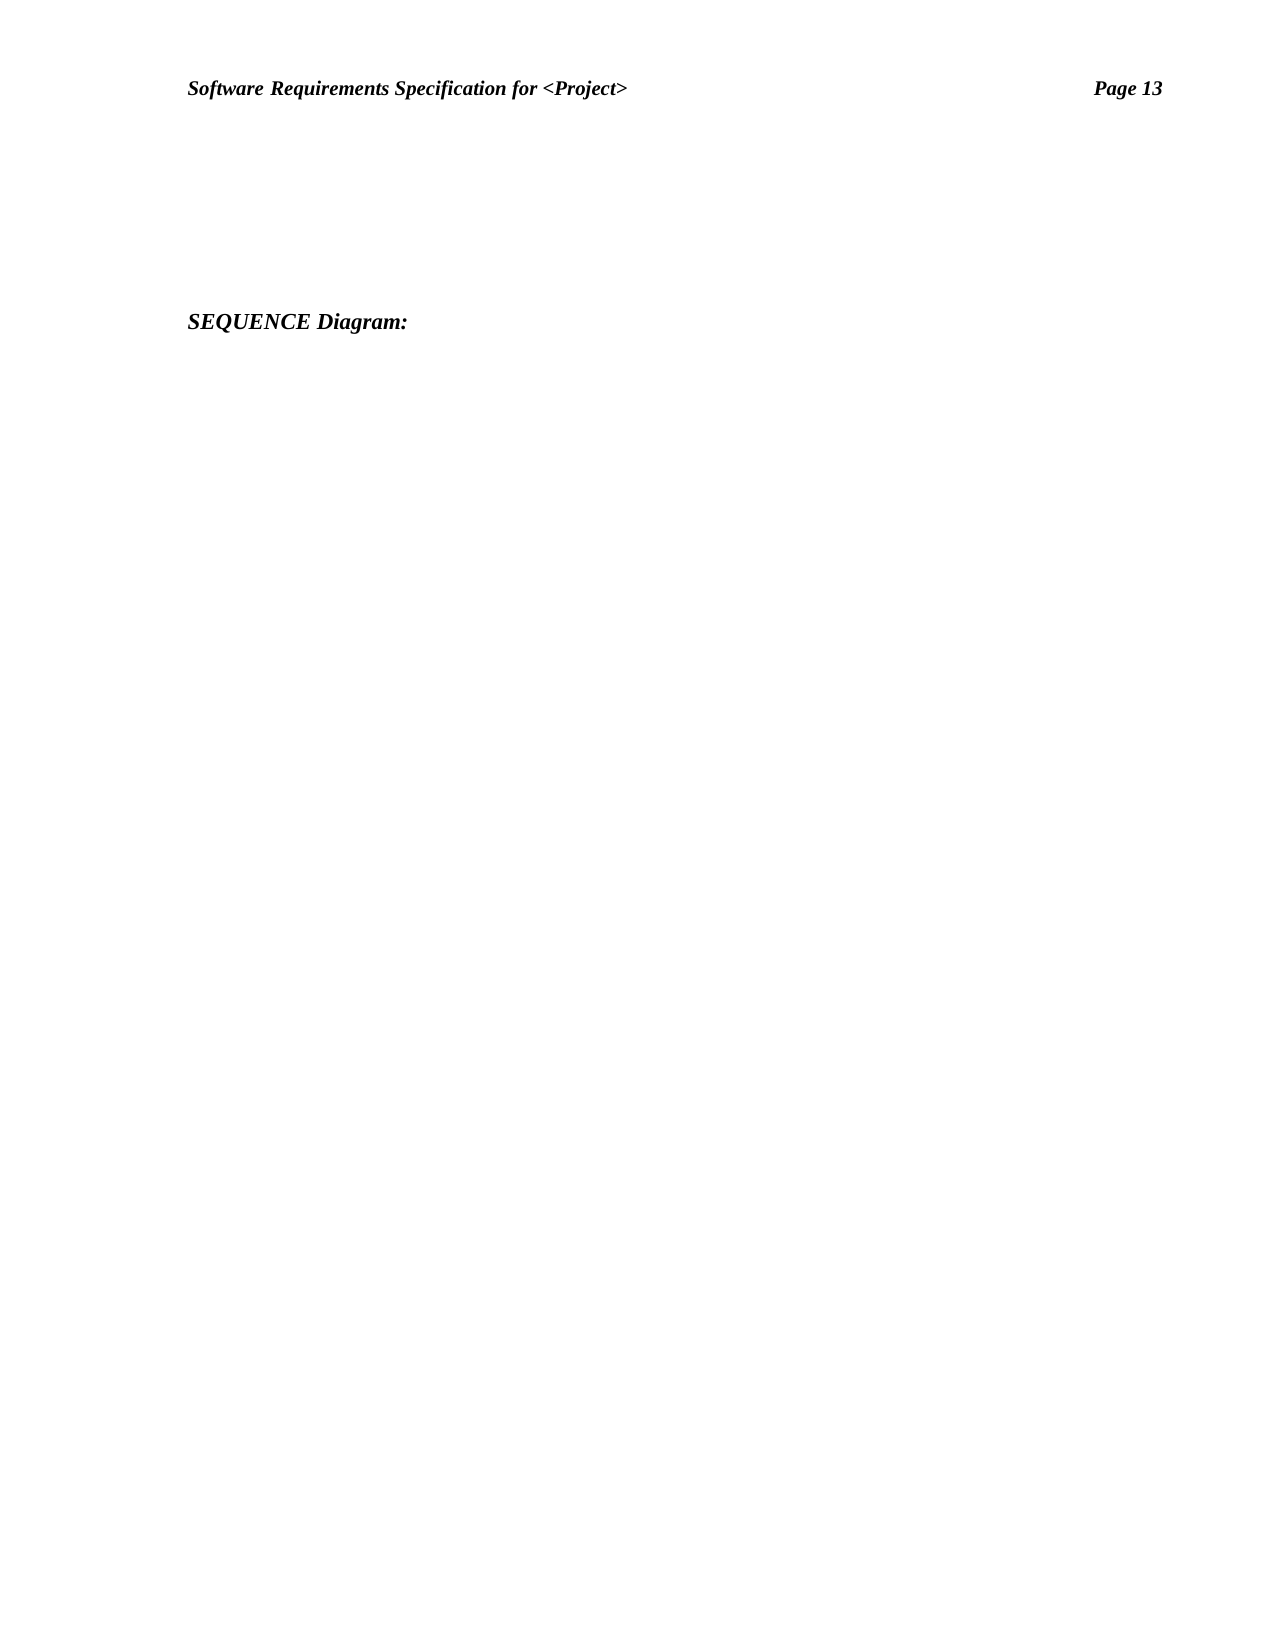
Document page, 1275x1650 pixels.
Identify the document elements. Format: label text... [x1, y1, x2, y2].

text SEQUENCE Diagram: [187, 308, 1087, 334]
